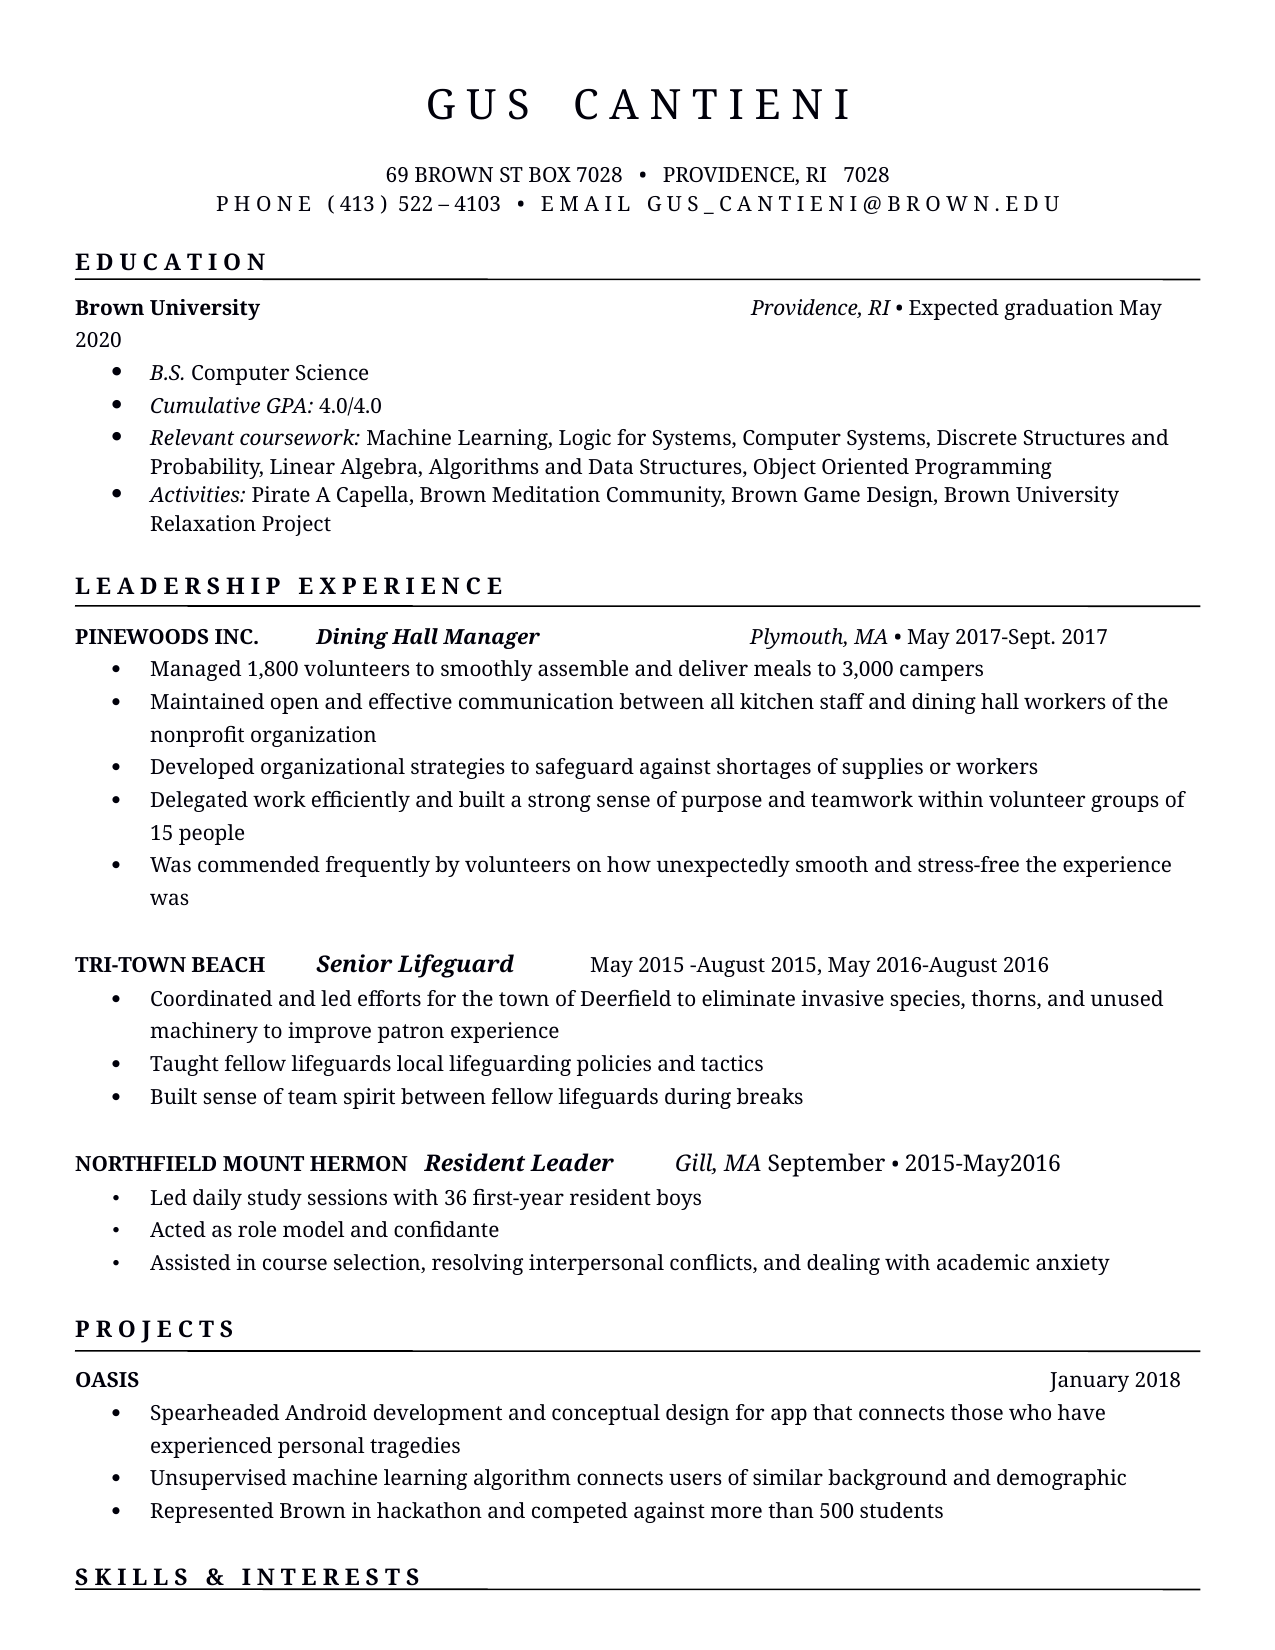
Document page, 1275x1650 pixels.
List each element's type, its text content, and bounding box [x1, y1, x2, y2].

text PINEWOODS INC. Dining Hall Manager Plymouth, MA • May 2017-Sept. 2017 [75, 622, 1200, 650]
text L E A D E R S H I P E X P E R I E N C E [75, 570, 1200, 601]
text 69 BROWN ST BOX 7028 • PROVIDENCE, RI 7028 [75, 160, 1200, 189]
list Built sense of team spirit between fellow lifeguards during breaks [112, 1082, 1200, 1110]
list Managed 1,800 volunteers to smoothly assemble and deliver meals to 3,000 campers [112, 654, 1200, 683]
list Coordinated and led efforts for the town of Deerfield to eliminate invasive species, thorns, and unused machinery to improve patron experience [112, 984, 1200, 1045]
list B.S. Computer Science [112, 358, 1200, 387]
list Unsupervised machine learning algorithm connects users of similar background and demographic [112, 1463, 1200, 1492]
text E D U C A T I O N [75, 246, 1200, 277]
list Taught fellow lifeguards local lifeguarding policies and tactics [112, 1049, 1200, 1078]
list Activities: Pirate A Capella, Brown Meditation Community, Brown Game Design, Brown University Relaxation Project [112, 480, 1200, 537]
list Assisted in course selection, resolving interpersonal conflicts, and dealing with academic anxiety [112, 1248, 1200, 1277]
list Spearheaded Android development and conceptual design for app that connects those who have experienced personal tragedies [112, 1398, 1200, 1459]
text G U S C A N T I E N I [75, 75, 1200, 132]
text S K I L L S & I N T E R E S T S [75, 1561, 1200, 1588]
list Developed organizational strategies to safeguard against shortages of supplies or workers [112, 752, 1200, 781]
list Led daily study sessions with 36 first-year resident boys [112, 1183, 1200, 1211]
text NORTHFIELD MOUNT HERMON Resident Leader Gill, MA September • 2015-May2016 [75, 1147, 1200, 1178]
text P R O J E C T S [75, 1313, 1200, 1344]
list Relevant coursework: Machine Learning, Logic for Systems, Computer Systems, Discrete Structures and Probability, Linear Algebra, Algorithms and Data Structures, Object Oriented Programming [112, 423, 1200, 480]
list Acted as role model and confidante [112, 1216, 1200, 1244]
list Delegated work efficiently and built a strong sense of purpose and teamwork within volunteer groups of 15 people [112, 785, 1200, 846]
text Brown University Providence, RI • Expected graduation May 2020 [75, 293, 1200, 354]
list Maintained open and effective communication between all kitchen staff and dining hall workers of the nonprofit organization [112, 687, 1200, 748]
text P H O N E ( 413 ) 522 – 4103 • E M A I L G U S _ C A N T I E N I @ B R O W N . E D U [75, 189, 1200, 217]
list Cumulative GPA: 4.0/4.0 [112, 391, 1200, 419]
list Represented Brown in hackathon and competed against more than 500 students [112, 1496, 1200, 1524]
text TRI-TOWN BEACH Senior Lifeguard May 2015 -August 2015, May 2016-August 2016 [75, 948, 1200, 979]
text OASIS January 2018 [75, 1366, 1200, 1394]
list Was commended frequently by volunteers on how unexpectedly smooth and stress-free the experience was [112, 850, 1200, 911]
